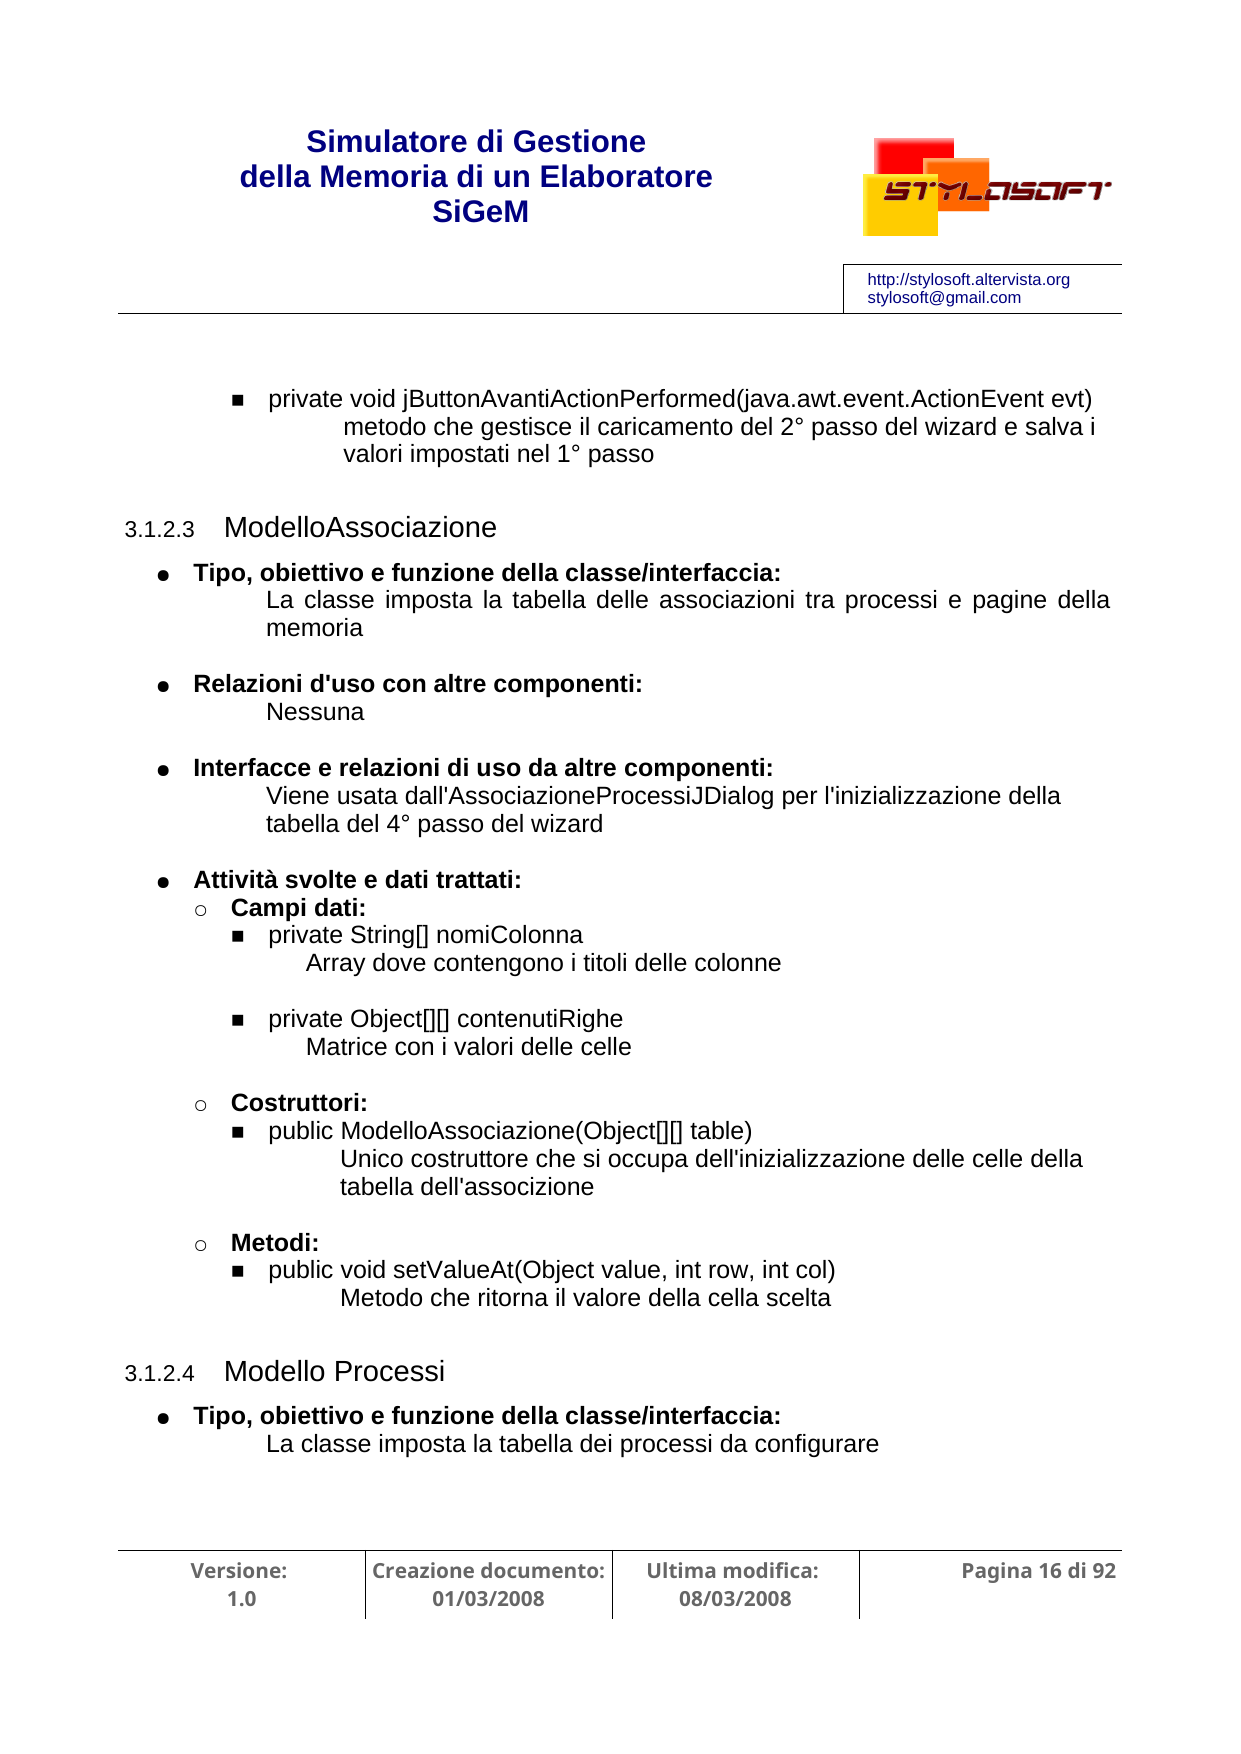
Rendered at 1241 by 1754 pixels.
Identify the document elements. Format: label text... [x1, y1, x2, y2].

picture [848, 123, 1117, 247]
subtitle Modello Processi [118, 1355, 1122, 1387]
list public ModelloAssociazione(Object[][] table) [231, 1117, 1122, 1144]
list private void jButtonAvantiActionPerformed(java.awt.event.ActionEvent evt) [231, 384, 1122, 412]
list Array dove contengono i titoli delle colonne [268, 949, 1122, 977]
list Costruttori: [193, 1089, 1122, 1117]
text Unico costruttore che si occupa dell'inizializzazione delle celle della tabella dell'associzione [118, 1144, 1122, 1200]
list private String[] nomiColonna [231, 921, 1122, 949]
list Tipo, obiettivo e funzione della classe/interfaccia: [156, 1402, 1122, 1430]
list Viene usata dall'AssociazioneProcessiJDialog per l'inizializzazione della tabella del 4° passo del wizard [156, 782, 1122, 837]
list Attività svolte e dati trattati: [156, 865, 1122, 893]
subtitle ModelloAssociazione [118, 511, 1122, 543]
list private Object[][] contenutiRighe [231, 1005, 1122, 1033]
list Campi dati: [193, 893, 1122, 921]
list La classe imposta la tabella delle associazioni tra processi e pagine della memoria [156, 586, 1122, 642]
list Metodi: [193, 1228, 1122, 1256]
list Interfacce e relazioni di uso da altre componenti: [156, 754, 1122, 782]
list La classe imposta la tabella dei processi da configurare [156, 1430, 1122, 1458]
list Nessuna [156, 698, 1122, 726]
list Tipo, obiettivo e funzione della classe/interfaccia: [156, 558, 1122, 586]
list metodo che gestisce il caricamento del 2° passo del wizard e salva i valori impostati nel 1° passo [306, 412, 1122, 468]
list public void setValueAt(Object value, int row, int col) [231, 1256, 1122, 1284]
list Relazioni d'uso con altre componenti: [156, 670, 1122, 698]
list Matrice con i valori delle celle [268, 1033, 1122, 1061]
text Metodo che ritorna il valore della cella scelta [118, 1284, 1122, 1312]
